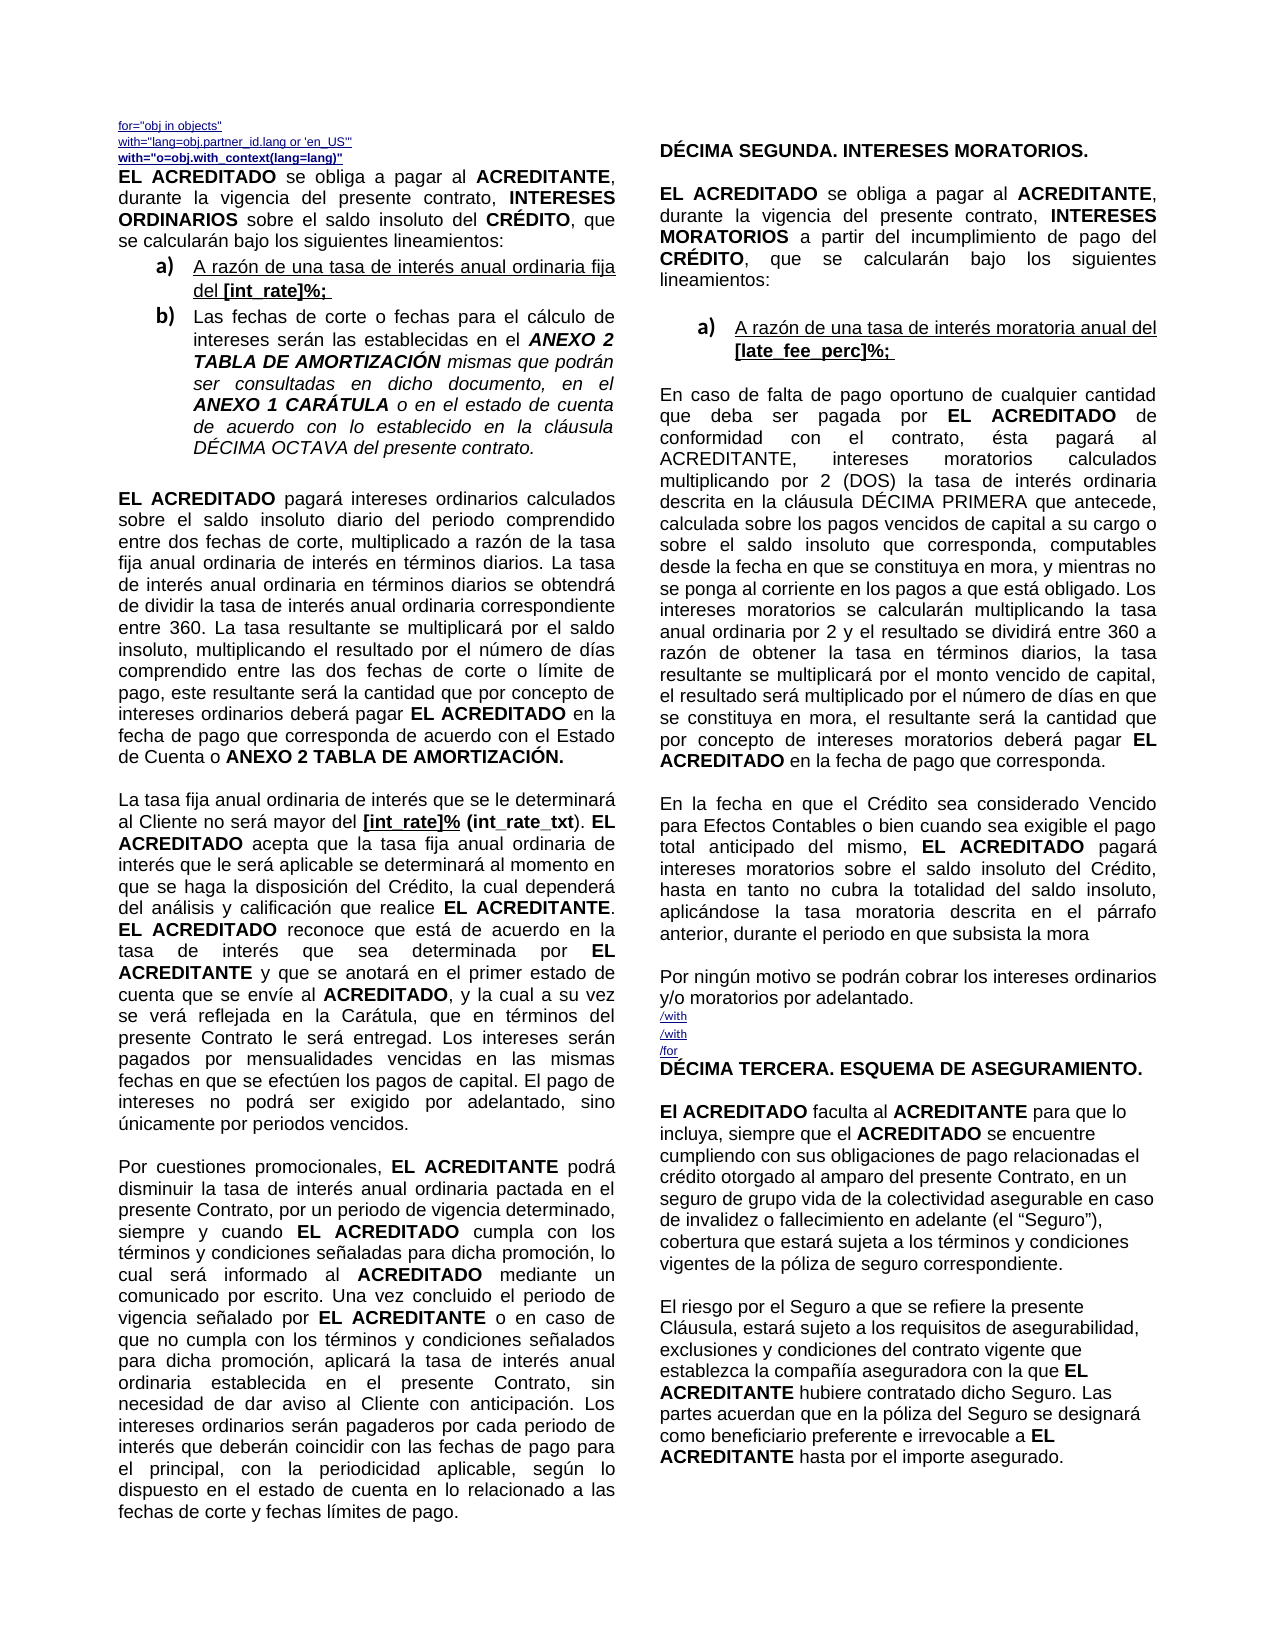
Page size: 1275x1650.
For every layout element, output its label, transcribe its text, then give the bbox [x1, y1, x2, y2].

list A razón de una tasa de interés moratoria anual del [late_fee_perc]%; [697, 312, 1157, 362]
text Por cuestiones promocionales, EL ACREDITANTE podrá disminuir la tasa de interés anual ordinaria pactada en el presente Contrato, por un periodo de vigencia determinado, siempre y cuando EL ACREDITADO cumpla con los términos y condiciones señaladas para dicha promoción, lo cual será informado al ACREDITADO mediante un comunicado por escrito. Una vez concluido el periodo de vigencia señalado por EL ACREDITANTE o en caso de que no cumpla con los términos y condiciones señalados para dicha promoción, aplicará la tasa de interés anual ordinaria establecida en el presente Contrato, sin necesidad de dar aviso al Cliente con anticipación. Los intereses ordinarios serán pagaderos por cada periodo de interés que deberán coincidir con las fechas de pago para el principal, con la periodicidad aplicable, según lo dispuesto en el estado de cuenta en lo relacionado a las fechas de corte y fechas límites de pago. [118, 1156, 615, 1522]
text En caso de falta de pago oportuno de cualquier cantidad que deba ser pagada por EL ACREDITADO de conformidad con el contrato, ésta pagará al ACREDITANTE, intereses moratorios calculados multiplicando por 2 (DOS) la tasa de interés ordinaria descrita en la cláusula DÉCIMA PRIMERA que antecede, calculada sobre los pagos vencidos de capital a su cargo o sobre el saldo insoluto que corresponda, computables desde la fecha en que se constituya en mora, y mientras no se ponga al corriente en los pagos a que está obligado. Los intereses moratorios se calcularán multiplicando la tasa anual ordinaria por 2 y el resultado se dividirá entre 360 a razón de obtener la tasa en términos diarios, la tasa resultante se multiplicará por el monto vencido de capital, el resultado será multiplicado por el número de días en que se constituya en mora, el resultante será la cantidad que por concepto de intereses moratorios deberá pagar EL ACREDITADO en la fecha de pago que corresponda. [659, 383, 1157, 771]
text El riesgo por el Seguro a que se refiere la presente Cláusula, estará sujeto a los requisitos de asegurabilidad, exclusiones y condiciones del contrato vigente que establezca la compañía aseguradora con la que EL ACREDITANTE hubiere contratado dicho Seguro. Las partes acuerdan que en la póliza del Seguro se designará como beneficiario preferente e irrevocable a EL ACREDITANTE hasta por el importe asegurado. [659, 1295, 1157, 1468]
text DÉCIMA SEGUNDA. INTERESES MORATORIOS. [659, 140, 1157, 161]
text /with [659, 1009, 1157, 1024]
text EL ACREDITADO se obliga a pagar al ACREDITANTE, durante la vigencia del presente contrato, INTERESES ORDINARIOS sobre el saldo insoluto del CRÉDITO, que se calcularán bajo los siguientes lineamientos: [118, 165, 615, 252]
text El ACREDITADO faculta al ACREDITANTE para que lo incluya, siempre que el ACREDITADO se encuentre cumpliendo con sus obligaciones de pago relacionadas el crédito otorgado al amparo del presente Contrato, en un seguro de grupo vida de la colectividad asegurable en caso de invalidez o fallecimiento en adelante (el “Seguro”), cobertura que estará sujeta a los términos y condiciones vigentes de la póliza de seguro correspondiente. [659, 1101, 1157, 1274]
text Por ningún motivo se podrán cobrar los intereses ordinarios y/o moratorios por adelantado. [659, 966, 1157, 1009]
list A razón de una tasa de interés anual ordinaria fija del [int_rate]%; [156, 252, 615, 301]
text /with [659, 1026, 1157, 1042]
text La tasa fija anual ordinaria de interés que se le determinará al Cliente no será mayor del [int_rate]% (int_rate_txt). EL ACREDITADO acepta que la tasa fija anual ordinaria de interés que le será aplicable se determinará al momento en que se haga la disposición del Crédito, la cual dependerá del análisis y calificación que realice EL ACREDITANTE. EL ACREDITADO reconoce que está de acuerdo en la tasa de interés que sea determinada por EL ACREDITANTE y que se anotará en el primer estado de cuenta que se envíe al ACREDITADO, y la cual a su vez se verá reflejada en la Carátula, que en términos del presente Contrato le será entregad. Los intereses serán pagados por mensualidades vencidas en las mismas fechas en que se efectúen los pagos de capital. El pago de intereses no podrá ser exigido por adelantado, sino únicamente por periodos vencidos. [118, 789, 615, 1134]
list Las fechas de corte o fechas para el cálculo de intereses serán las establecidas en el ANEXO 2 TABLA DE AMORTIZACIÓN mismas que podrán ser consultadas en dicho documento, en el ANEXO 1 CARÁTULA o en el estado de cuenta de acuerdo con lo establecido en la cláusula DÉCIMA OCTAVA del presente contrato. [156, 301, 615, 459]
text with="o=obj.with_context(lang=lang)" [118, 151, 615, 165]
text for="obj in objects" [118, 118, 615, 132]
text DÉCIMA TERCERA. ESQUEMA DE ASEGURAMIENTO. [659, 1058, 1157, 1080]
text /for [659, 1044, 1157, 1058]
text En la fecha en que el Crédito sea considerado Vencido para Efectos Contables o bien cuando sea exigible el pago total anticipado del mismo, EL ACREDITADO pagará intereses moratorios sobre el saldo insoluto del Crédito, hasta en tanto no cubra la totalidad del saldo insoluto, aplicándose la tasa moratoria descrita en el párrafo anterior, durante el periodo en que subsista la mora [659, 793, 1157, 944]
text EL ACREDITADO se obliga a pagar al ACREDITANTE, durante la vigencia del presente contrato, INTERESES MORATORIOS a partir del incumplimiento de pago del CRÉDITO, que se calcularán bajo los siguientes lineamientos: [659, 183, 1157, 291]
text EL ACREDITADO pagará intereses ordinarios calculados sobre el saldo insoluto diario del periodo comprendido entre dos fechas de corte, multiplicado a razón de la tasa fija anual ordinaria de interés en términos diarios. La tasa de interés anual ordinaria en términos diarios se obtendrá de dividir la tasa de interés anual ordinaria correspondiente entre 360. La tasa resultante se multiplicará por el saldo insoluto, multiplicando el resultado por el número de días comprendido entre las dos fechas de corte o límite de pago, este resultante será la cantidad que por concepto de intereses ordinarios deberá pagar EL ACREDITADO en la fecha de pago que corresponda de acuerdo con el Estado de Cuenta o ANEXO 2 TABLA DE AMORTIZACIÓN. [118, 487, 615, 768]
text with="lang=obj.partner_id.lang or 'en_US'" [118, 134, 615, 149]
